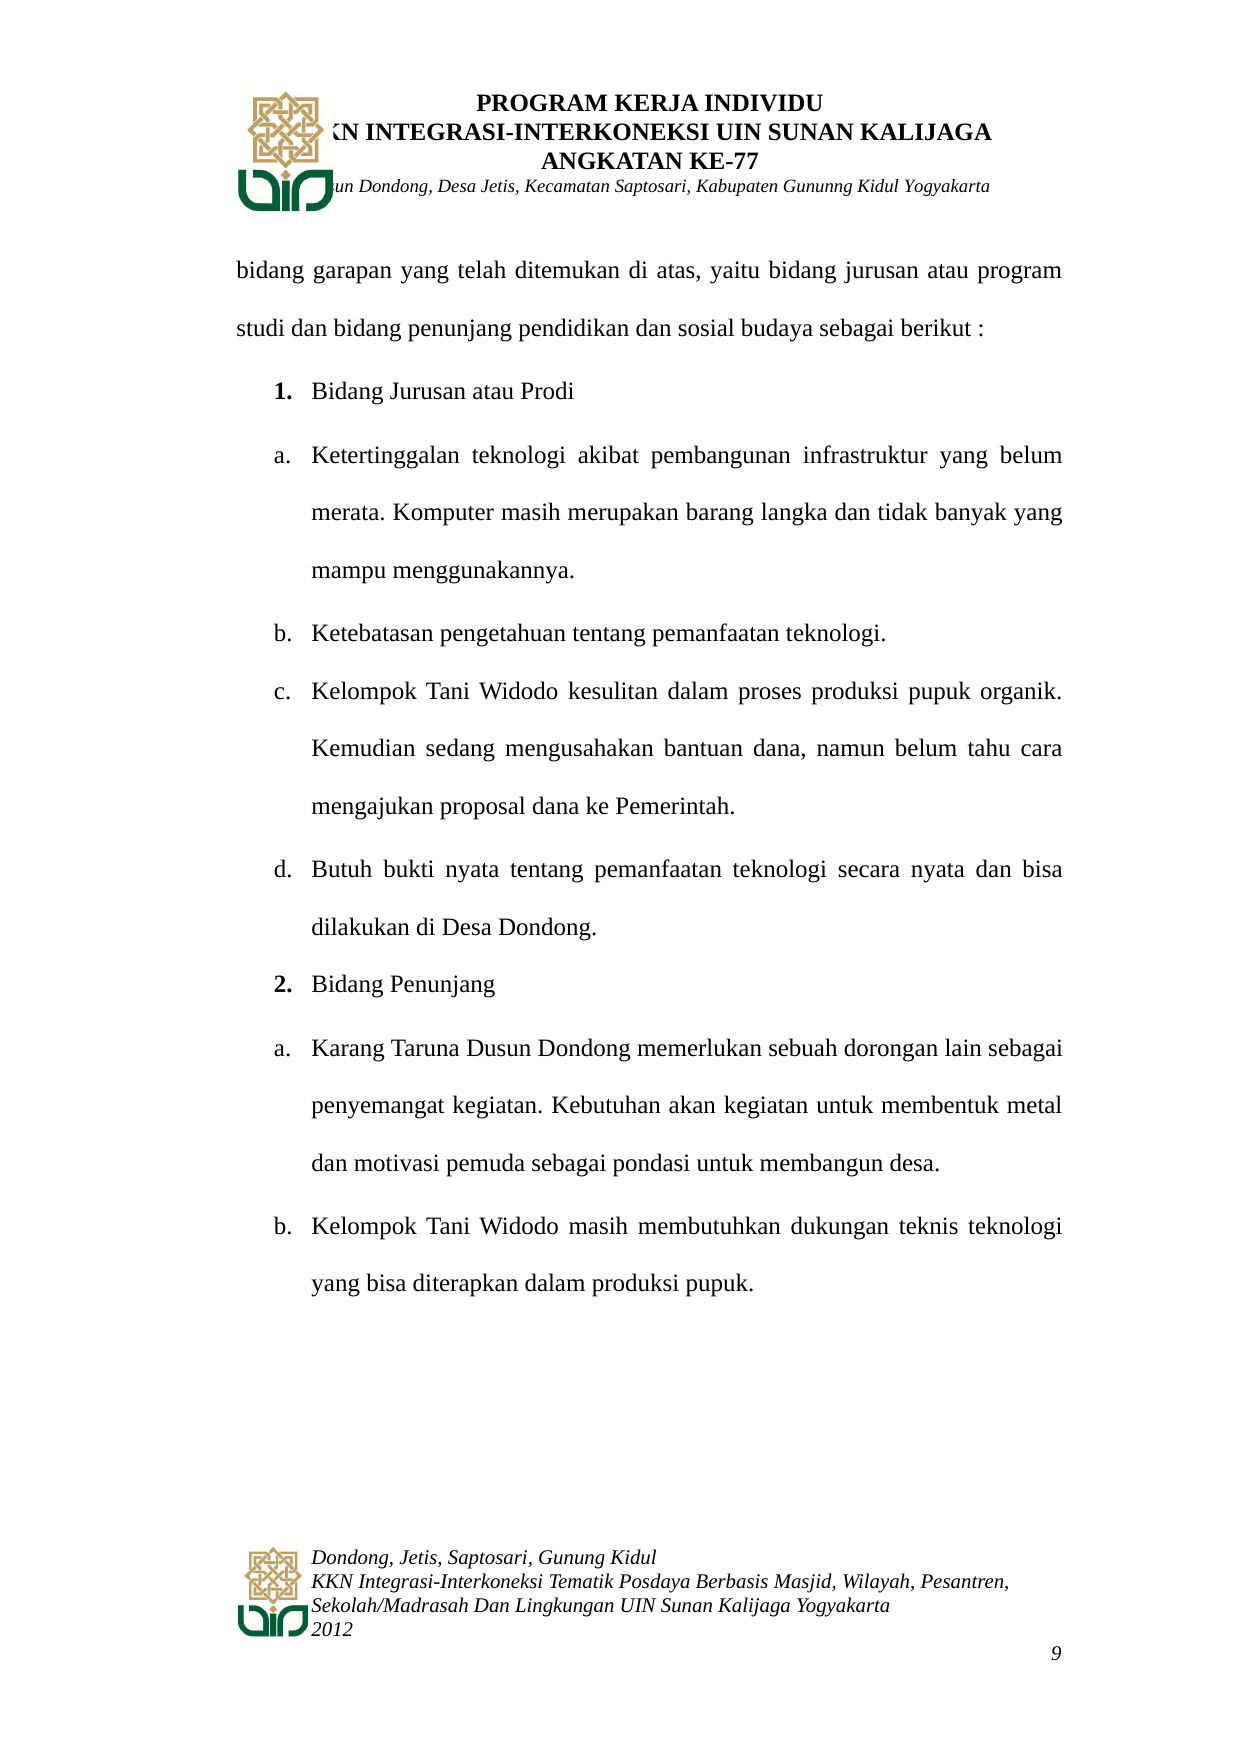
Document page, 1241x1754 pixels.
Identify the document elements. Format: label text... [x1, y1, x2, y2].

picture [237, 90, 334, 212]
list Ketebatasan pengetahuan tentang pemanfaatan teknologi. [274, 618, 1063, 647]
list Bidang Penunjang [274, 969, 1063, 998]
list Kelompok Tani Widodo kesulitan dalam proses produksi pupuk organik. Kemudian sedang mengusahakan bantuan dana, namun belum tahu cara mengajukan proposal dana ke Pemerintah. [274, 676, 1063, 819]
list Karang Taruna Dusun Dondong memerlukan sebuah dorongan lain sebagai penyemangat kegiatan. Kebutuhan akan kegiatan untuk membentuk metal dan motivasi pemuda sebagai pondasi untuk membangun desa. [274, 1033, 1063, 1176]
text bidang garapan yang telah ditemukan di atas, yaitu bidang jurusan atau program studi dan bidang penunjang pendidikan dan sosial budaya sebagai berikut : [236, 255, 1063, 342]
list Ketertinggalan teknologi akibat pembangunan infrastruktur yang belum merata. Komputer masih merupakan barang langka dan tidak banyak yang mampu menggunakannya. [274, 440, 1063, 583]
picture [237, 1546, 309, 1637]
list Butuh bukti nyata tentang pemanfaatan teknologi secara nyata dan bisa dilakukan di Desa Dondong. [274, 854, 1063, 940]
list Bidang Jurusan atau Prodi [274, 376, 1063, 405]
list Kelompok Tani Widodo masih membutuhkan dukungan teknis teknologi yang bisa diterapkan dalam produksi pupuk. [274, 1211, 1063, 1297]
